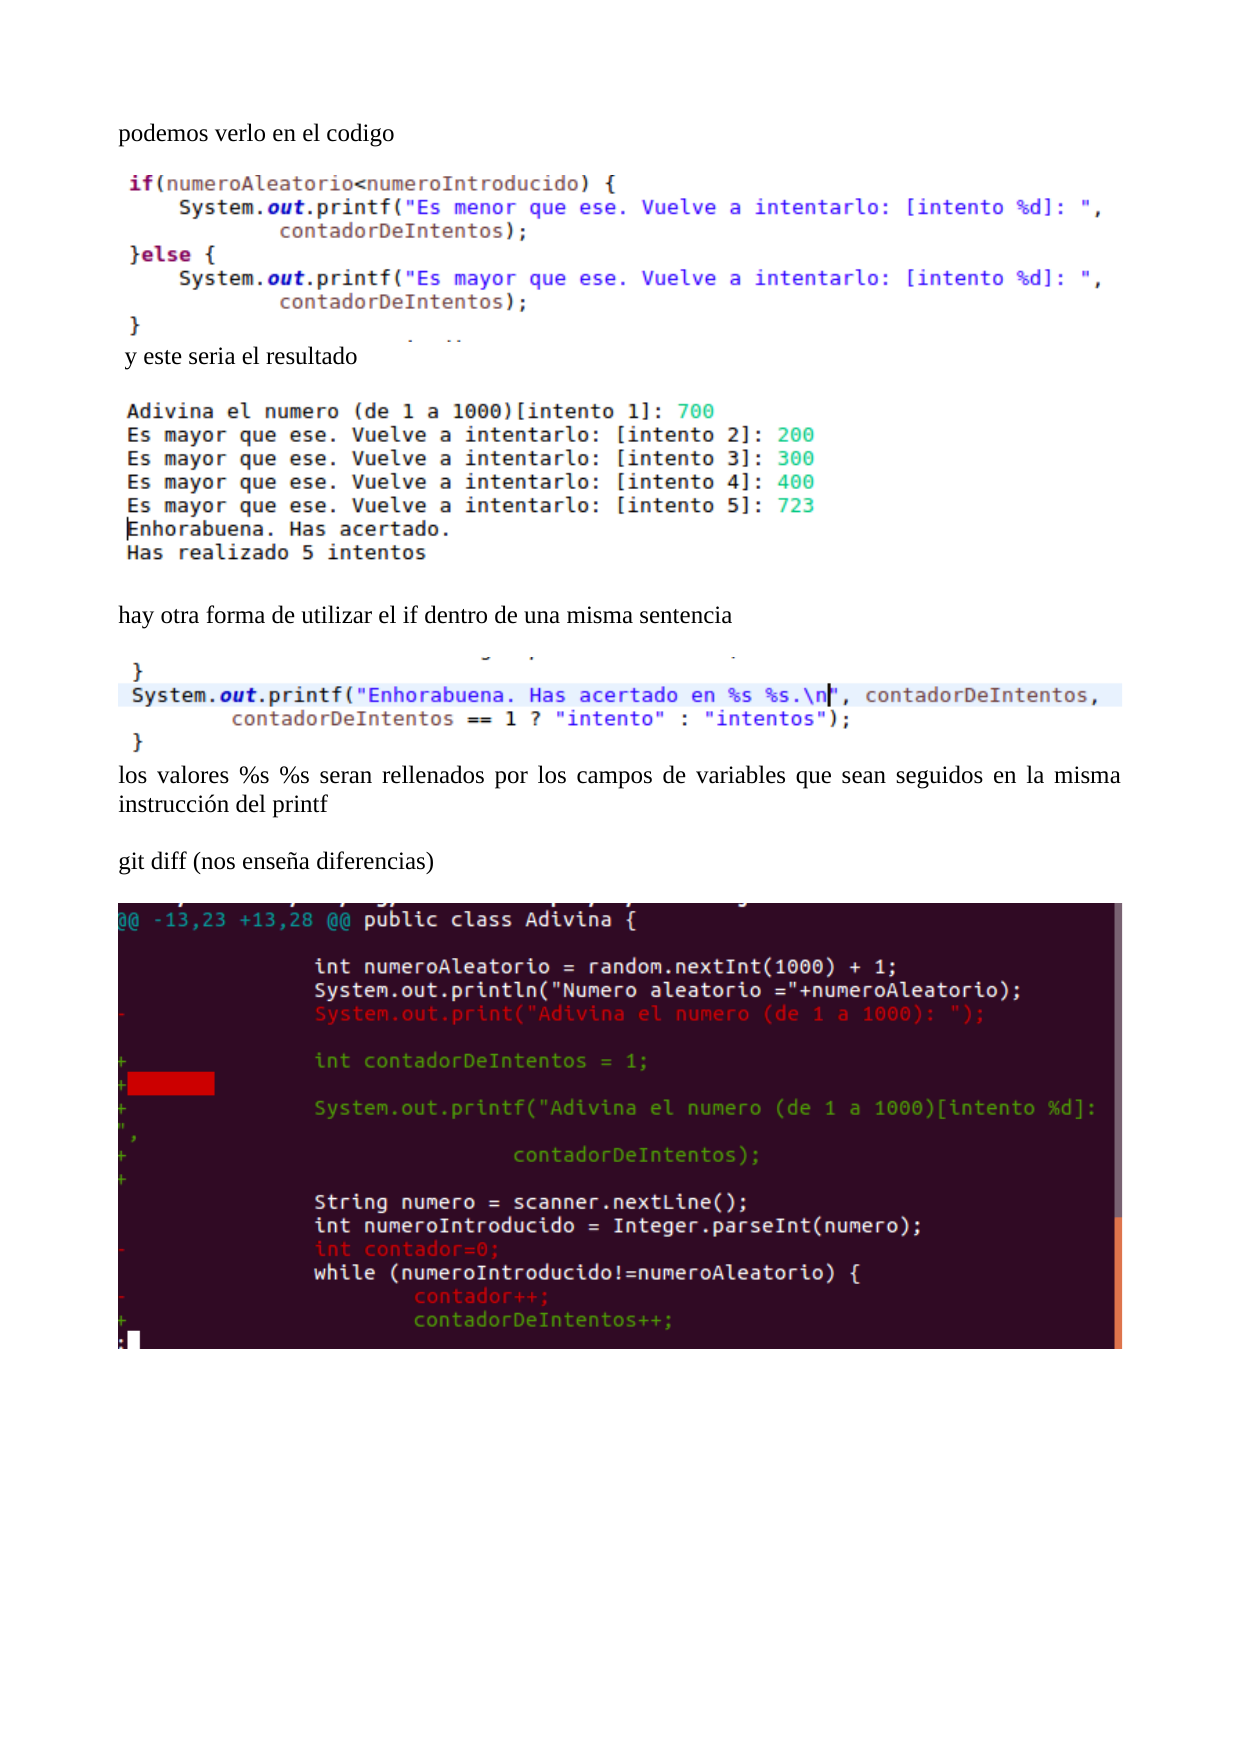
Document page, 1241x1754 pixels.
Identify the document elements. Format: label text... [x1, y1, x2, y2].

text y este seria el resultado [118, 176, 1122, 370]
text git diff (nos enseña diferencias) [118, 846, 1122, 875]
text hay otra forma de utilizar el if dentro de una misma sentencia [118, 600, 1122, 629]
picture [124, 398, 854, 569]
picture [118, 903, 1123, 1349]
text los valores %s %s seran rellenados por los campos de variables que sean seguidos en la misma instrucción del printf [118, 760, 1122, 817]
picture [118, 657, 1123, 760]
picture [126, 175, 1114, 342]
text podemos verlo en el codigo [118, 118, 1122, 147]
